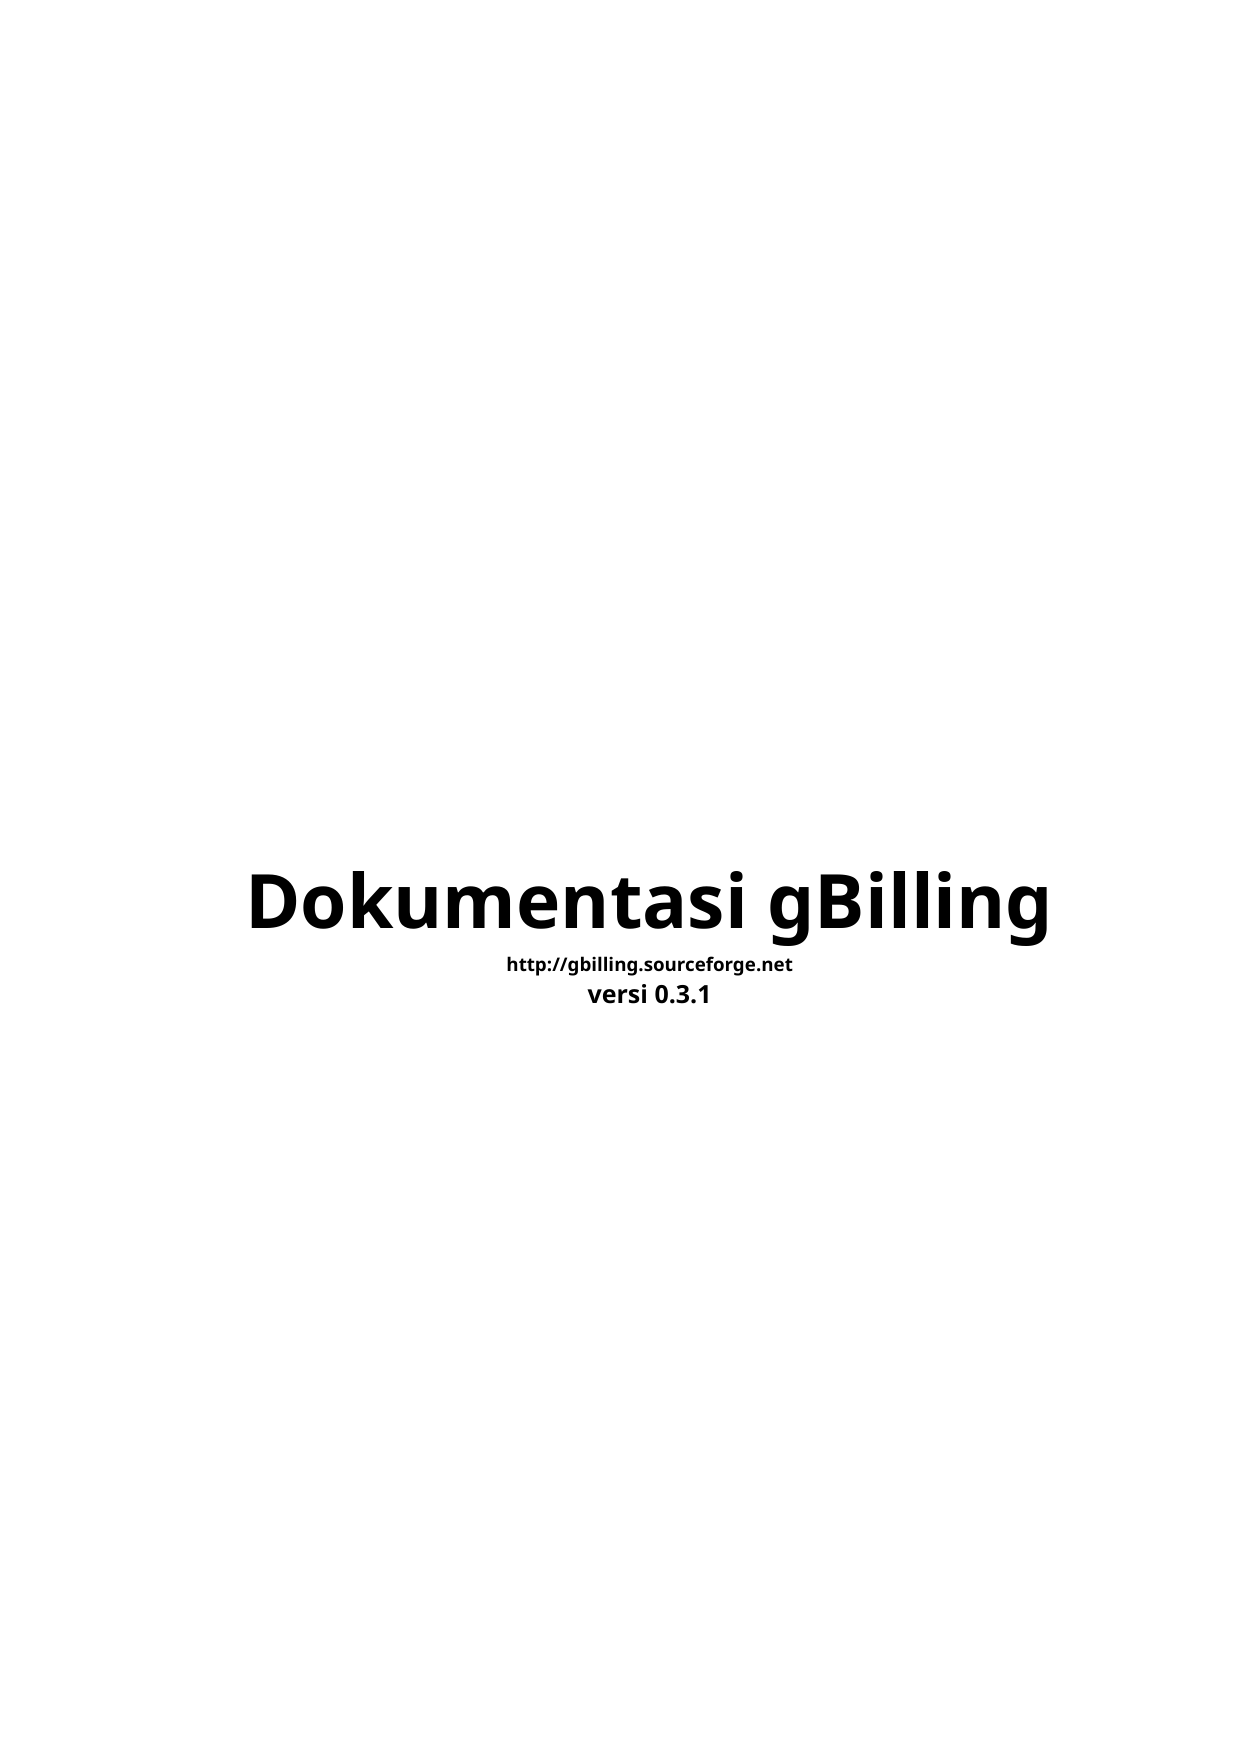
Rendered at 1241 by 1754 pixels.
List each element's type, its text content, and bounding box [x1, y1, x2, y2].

text http://gbilling.sourceforge.net [236, 951, 1063, 976]
text Dokumentasi gBilling [236, 849, 1063, 951]
text versi 0.3.1 [236, 976, 1063, 1010]
